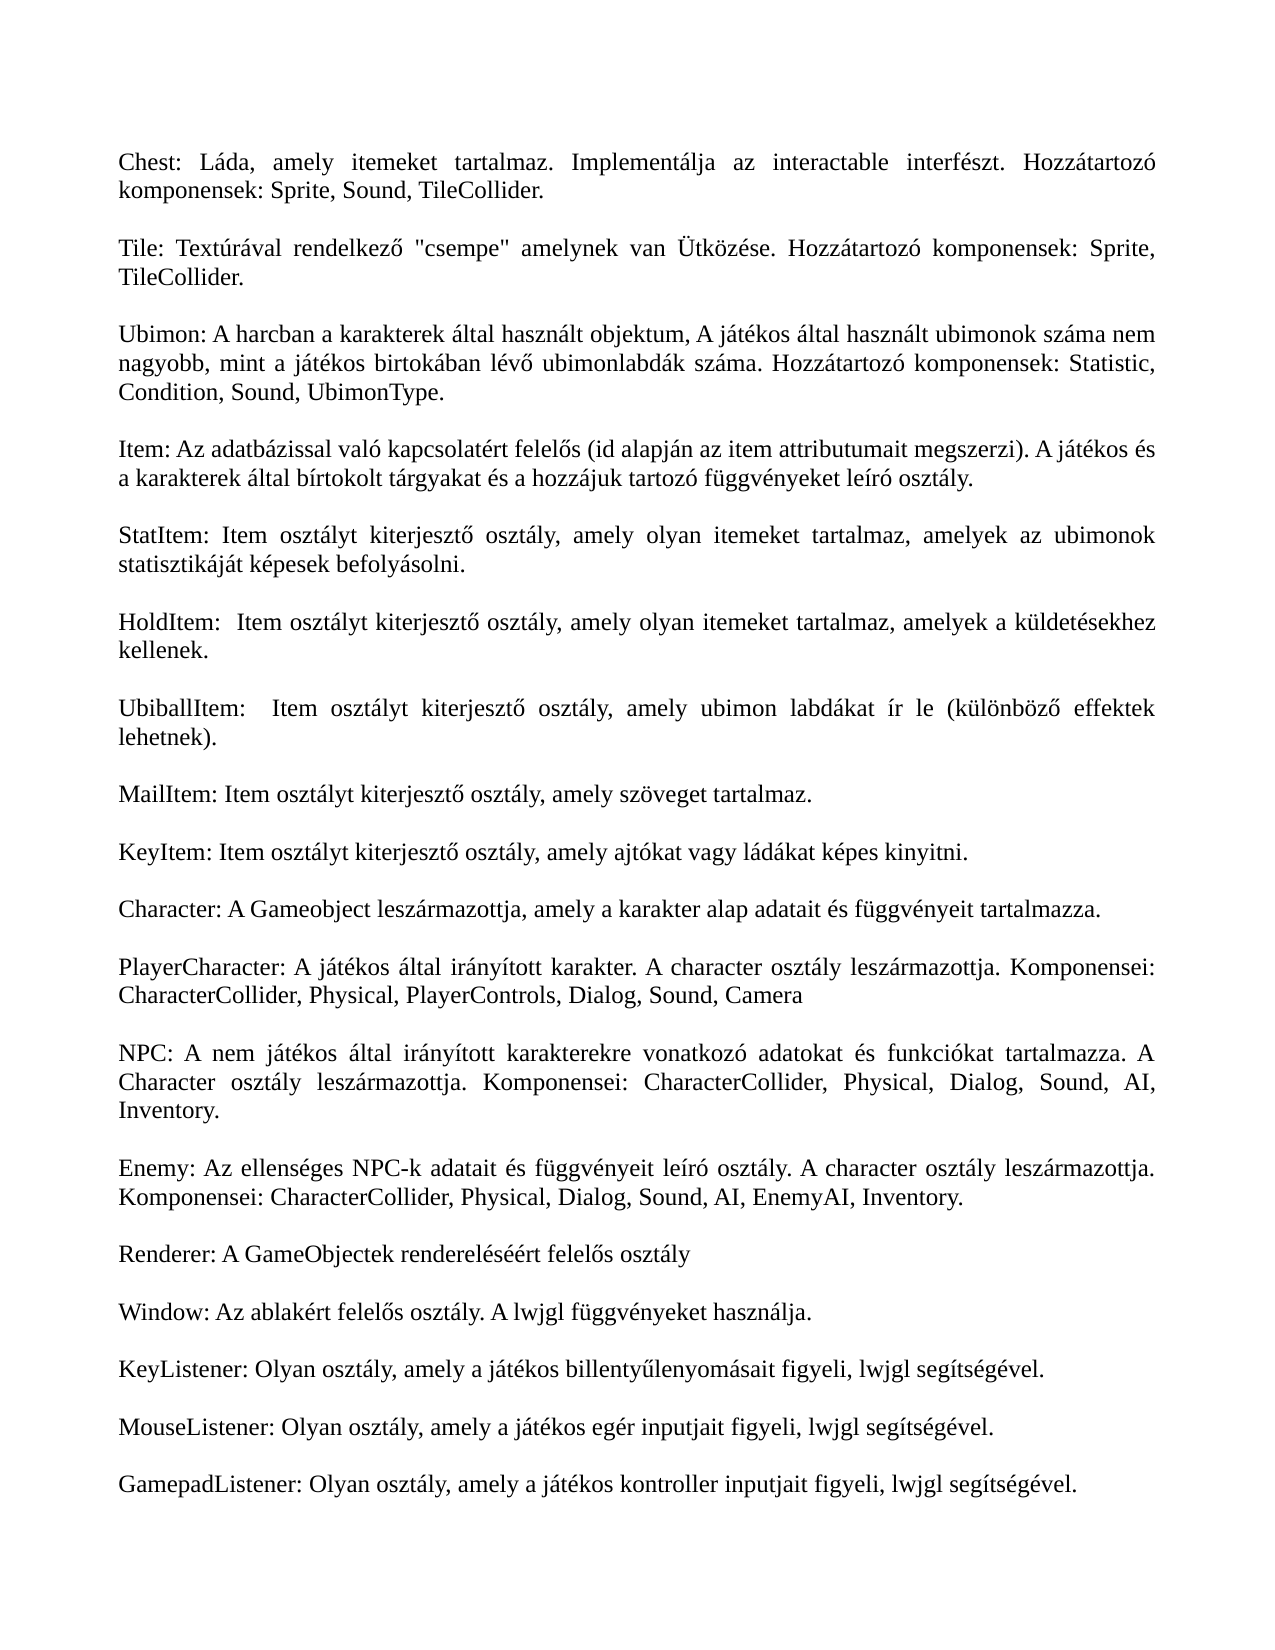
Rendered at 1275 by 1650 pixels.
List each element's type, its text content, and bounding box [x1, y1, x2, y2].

text MouseListener: Olyan osztály, amely a játékos egér inputjait figyeli, lwjgl segítségével. [118, 1412, 1157, 1441]
text PlayerCharacter: A játékos által irányított karakter. A character osztály leszármazottja. Komponensei: CharacterCollider, Physical, PlayerControls, Dialog, Sound, Camera [118, 952, 1157, 1009]
text UbiballItem: Item osztályt kiterjesztő osztály, amely ubimon labdákat ír le (különböző effektek lehetnek). [118, 693, 1157, 751]
text Renderer: A GameObjectek rendereléséért felelős osztály [118, 1239, 1157, 1268]
text Enemy: Az ellenséges NPC-k adatait és függvényeit leíró osztály. A character osztály leszármazottja. Komponensei: CharacterCollider, Physical, Dialog, Sound, AI, EnemyAI, Inventory. [118, 1153, 1157, 1211]
text Window: Az ablakért felelős osztály. A lwjgl függvényeket használja. [118, 1297, 1157, 1326]
text GamepadListener: Olyan osztály, amely a játékos kontroller inputjait figyeli, lwjgl segítségével. [118, 1469, 1157, 1498]
text KeyItem: Item osztályt kiterjesztő osztály, amely ajtókat vagy ládákat képes kinyitni. [118, 837, 1157, 866]
text Tile: Textúrával rendelkező "csempe" amelynek van Ütközése. Hozzátartozó komponensek: Sprite, TileCollider. [118, 233, 1157, 291]
text Ubimon: A harcban a karakterek által használt objektum, A játékos által használt ubimonok száma nem nagyobb, mint a játékos birtokában lévő ubimonlabdák száma. Hozzátartozó komponensek: Statistic, Condition, Sound, UbimonType. [118, 319, 1157, 406]
text StatItem: Item osztályt kiterjesztő osztály, amely olyan itemeket tartalmaz, amelyek az ubimonok statisztikáját képesek befolyásolni. [118, 521, 1157, 578]
text Chest: Láda, amely itemeket tartalmaz. Implementálja az interactable interfészt. Hozzátartozó komponensek: Sprite, Sound, TileCollider. [118, 147, 1157, 204]
text Item: Az adatbázissal való kapcsolatért felelős (id alapján az item attributumait megszerzi). A játékos és a karakterek által bírtokolt tárgyakat és a hozzájuk tartozó függvényeket leíró osztály. [118, 434, 1157, 492]
text Character: A Gameobject leszármazottja, amely a karakter alap adatait és függvényeit tartalmazza. [118, 894, 1157, 923]
text MailItem: Item osztályt kiterjesztő osztály, amely szöveget tartalmaz. [118, 779, 1157, 808]
text HoldItem: Item osztályt kiterjesztő osztály, amely olyan itemeket tartalmaz, amelyek a küldetésekhez kellenek. [118, 607, 1157, 664]
text KeyListener: Olyan osztály, amely a játékos billentyűlenyomásait figyeli, lwjgl segítségével. [118, 1354, 1157, 1383]
text NPC: A nem játékos által irányított karakterekre vonatkozó adatokat és funkciókat tartalmazza. A Character osztály leszármazottja. Komponensei: CharacterCollider, Physical, Dialog, Sound, AI, Inventory. [118, 1038, 1157, 1124]
